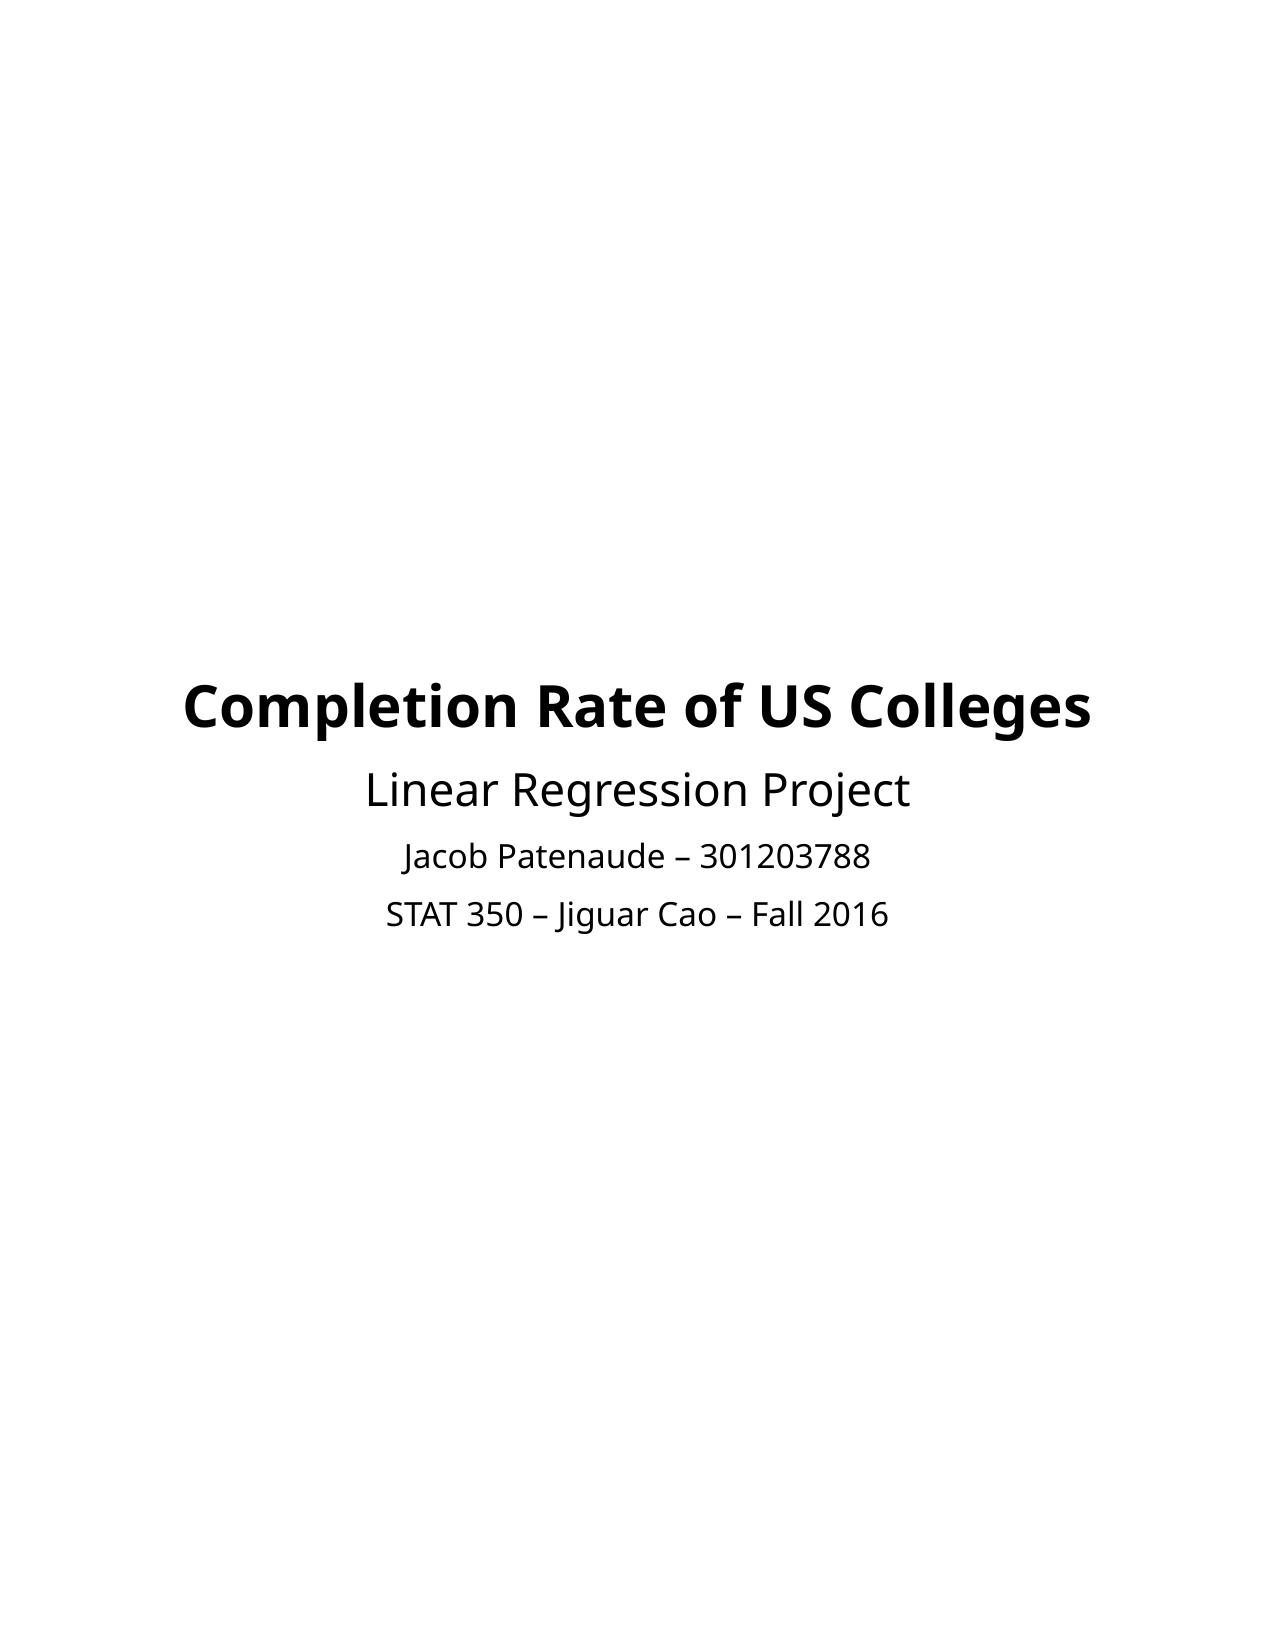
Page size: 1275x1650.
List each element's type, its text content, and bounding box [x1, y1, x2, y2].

subtitle Linear Regression Project [118, 757, 1157, 820]
subtitle Jacob Patenaude – 301203788 [118, 832, 1157, 878]
subtitle STAT 350 – Jiguar Cao – Fall 2016 [118, 890, 1157, 936]
title Completion Rate of US Colleges [118, 666, 1157, 745]
